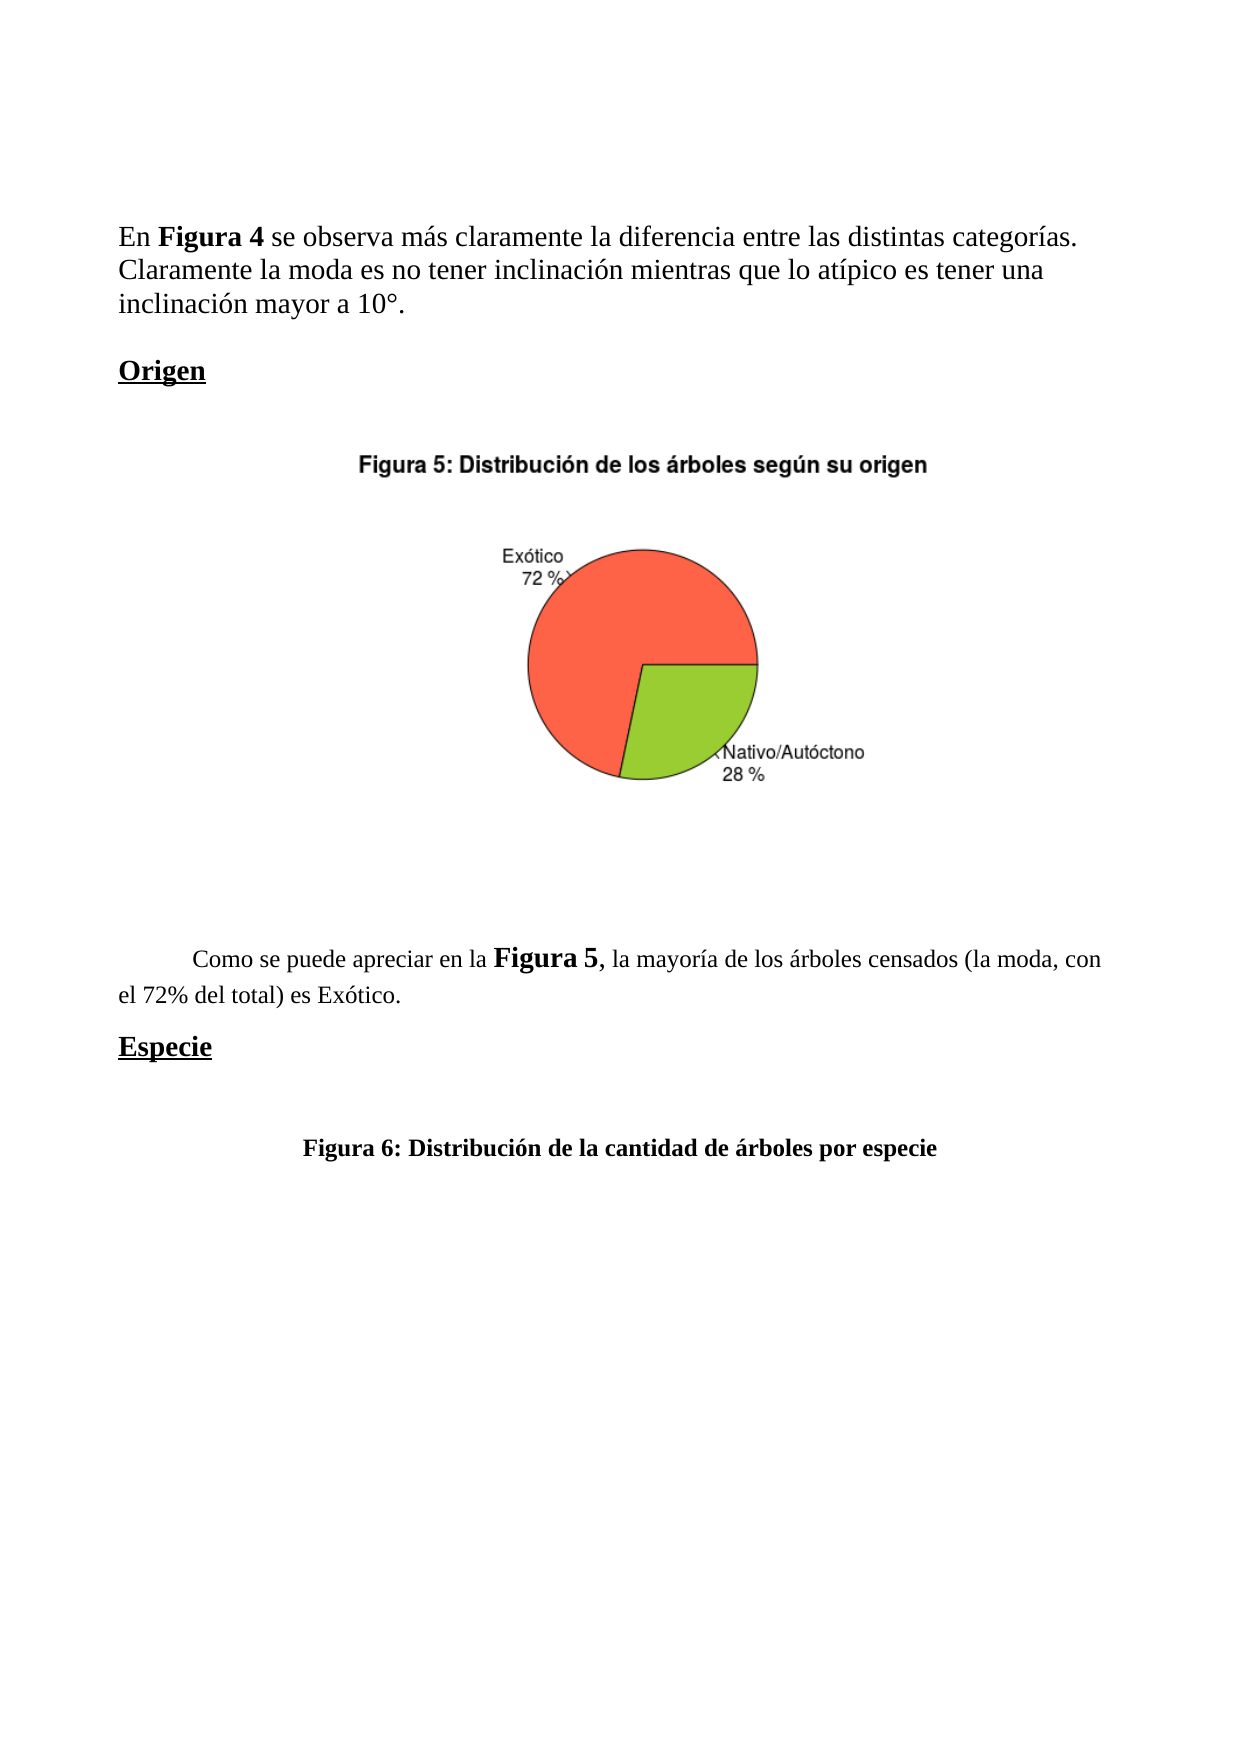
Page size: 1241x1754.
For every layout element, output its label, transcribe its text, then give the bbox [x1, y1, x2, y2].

text Figura 6: Distribución de la cantidad de árboles por especie [118, 1133, 1122, 1161]
text En Figura 4 se observa más claramente la diferencia entre las distintas categorías. [118, 219, 1122, 252]
text Claramente la moda es no tener inclinación mientras que lo atípico es tener una inclinación mayor a 10°. [118, 252, 1122, 319]
text Como se puede apreciar en la Figura 5, la mayoría de los árboles censados (la moda, con el 72% del total) es Exótico. [118, 934, 1122, 1008]
text Origen [118, 353, 1122, 386]
text Especie [118, 1029, 1122, 1062]
picture [118, 418, 1123, 934]
text [118, 408, 1122, 418]
